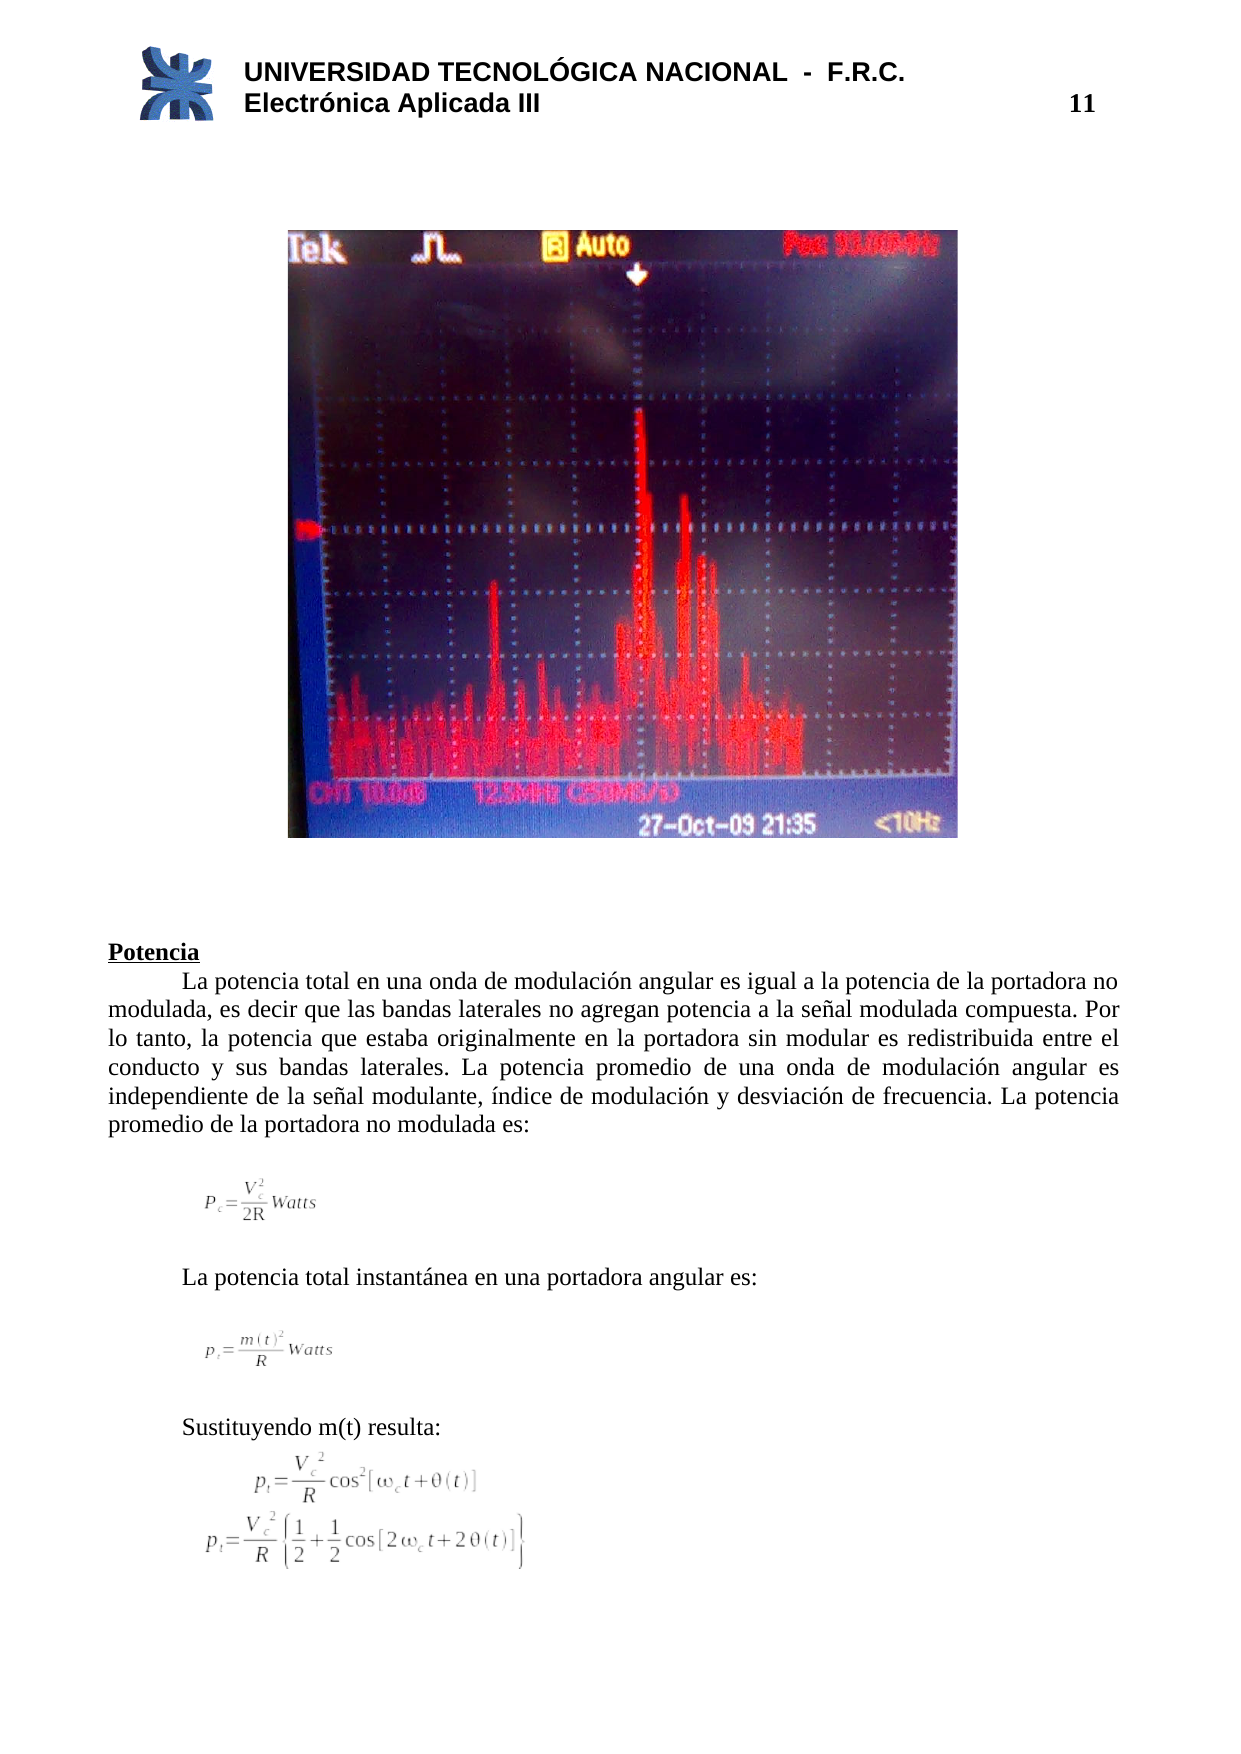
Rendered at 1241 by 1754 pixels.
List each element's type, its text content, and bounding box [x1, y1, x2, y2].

text Potencia [108, 937, 1120, 966]
text La potencia total en una onda de modulación angular es igual a la potencia de la portadora no modulada, es decir que las bandas laterales no agregan potencia a la señal modulada compuesta. Por lo tanto, la potencia que estaba originalmente en la portadora sin modular es redistribuida entre el conducto y sus bandas laterales. La potencia promedio de una onda de modulación angular es independiente de la señal modulante, índice de modulación y desviación de frecuencia. La potencia promedio de la portadora no modulada es: [108, 966, 1120, 1138]
picture [407, 268, 1188, 928]
text La potencia total instantánea en una portadora angular es: [108, 1262, 1120, 1291]
picture [134, 45, 215, 122]
text Sustituyendo m(t) resulta: [108, 1412, 1120, 1441]
